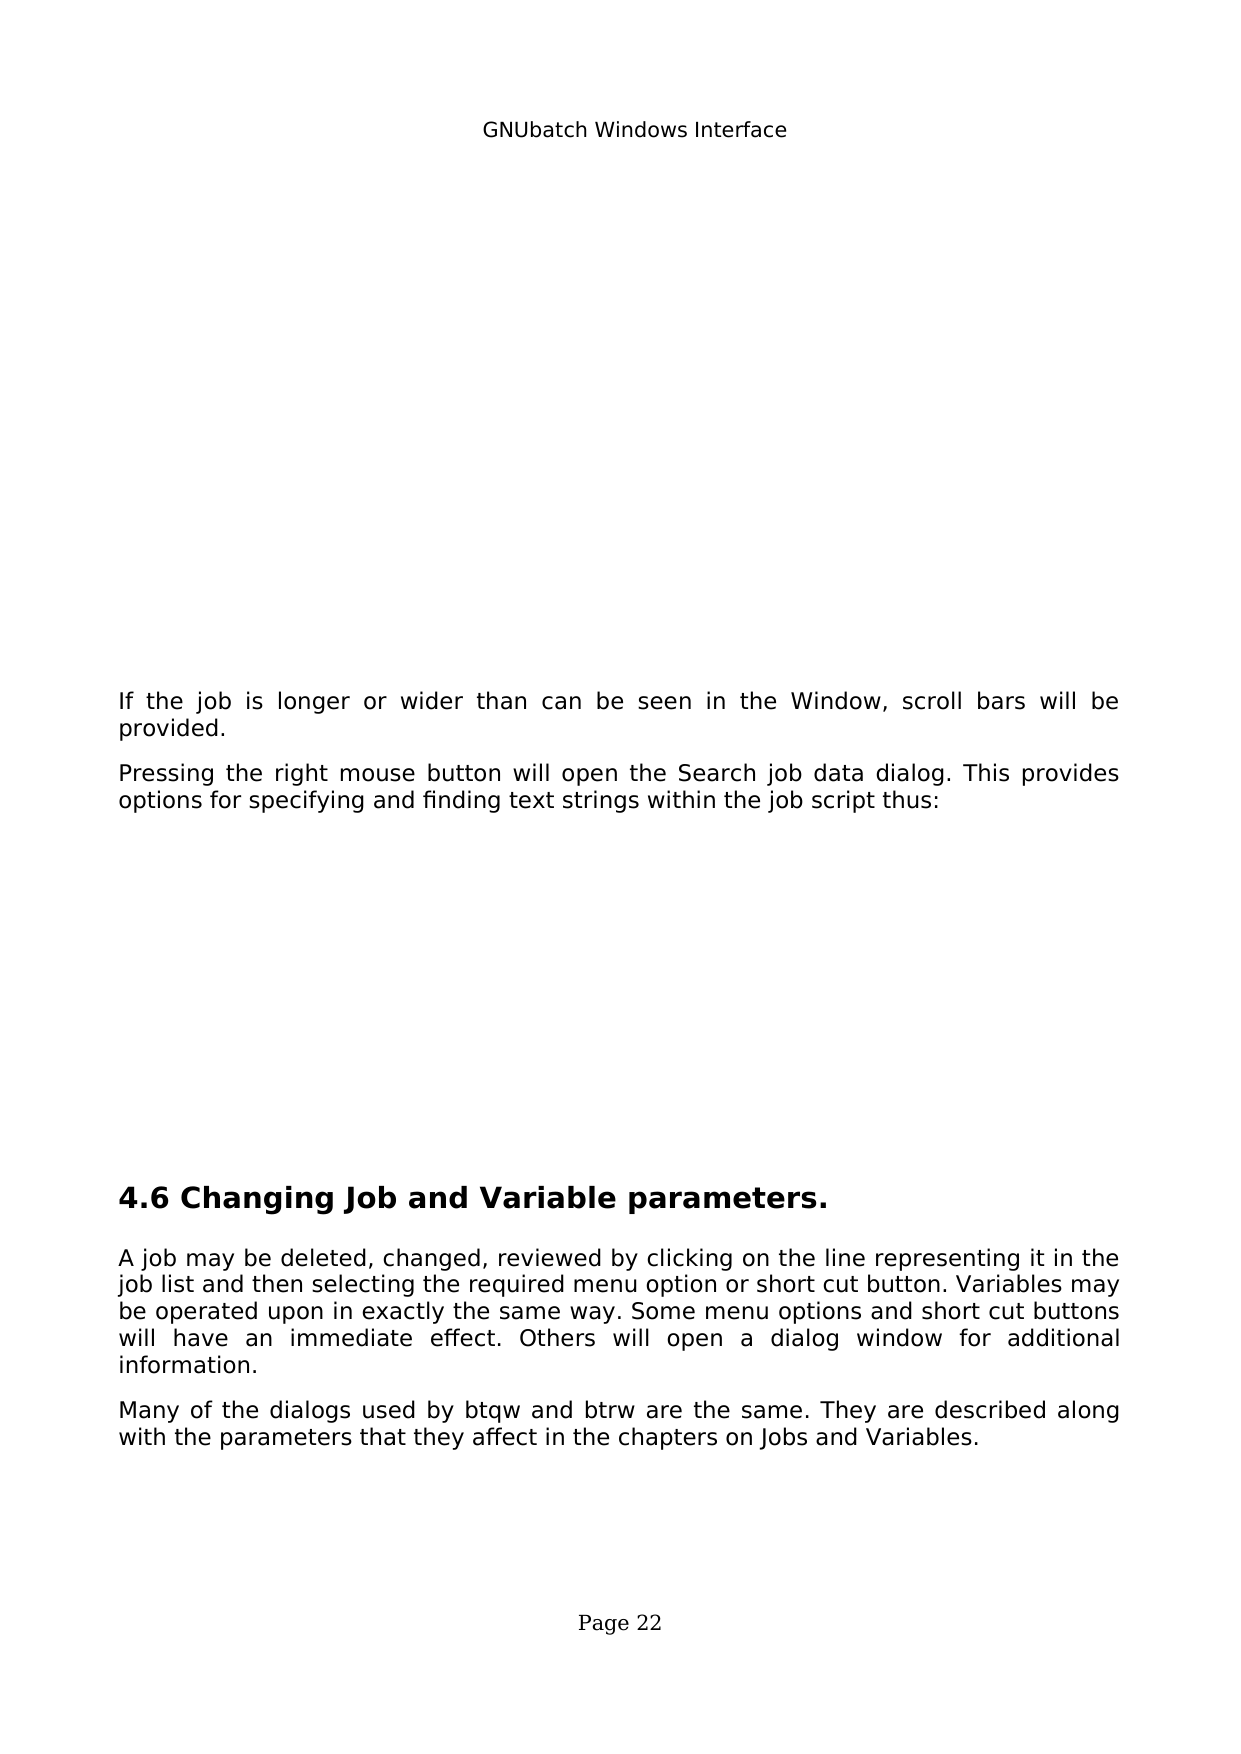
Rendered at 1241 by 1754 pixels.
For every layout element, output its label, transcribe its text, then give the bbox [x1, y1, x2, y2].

text If the job is longer or wider than can be seen in the Window, scroll bars will be provided. [118, 688, 1122, 742]
text A job may be deleted, changed, reviewed by clicking on the line representing it in the job list and then selecting the required menu option or short cut button. Variables may be operated upon in exactly the same way. Some menu options and short cut buttons will have an immediate effect. Others will open a dialog window for additional information. [118, 1245, 1122, 1379]
subtitle Changing Job and Variable parameters. [118, 1181, 1122, 1215]
text Many of the dialogs used by btqw and btrw are the same. They are described along with the parameters that they affect in the chapters on Jobs and Variables. [118, 1397, 1122, 1451]
text Pressing the right mouse button will open the Search job data dialog. This provides options for specifying and finding text strings within the job script thus: [118, 760, 1122, 814]
